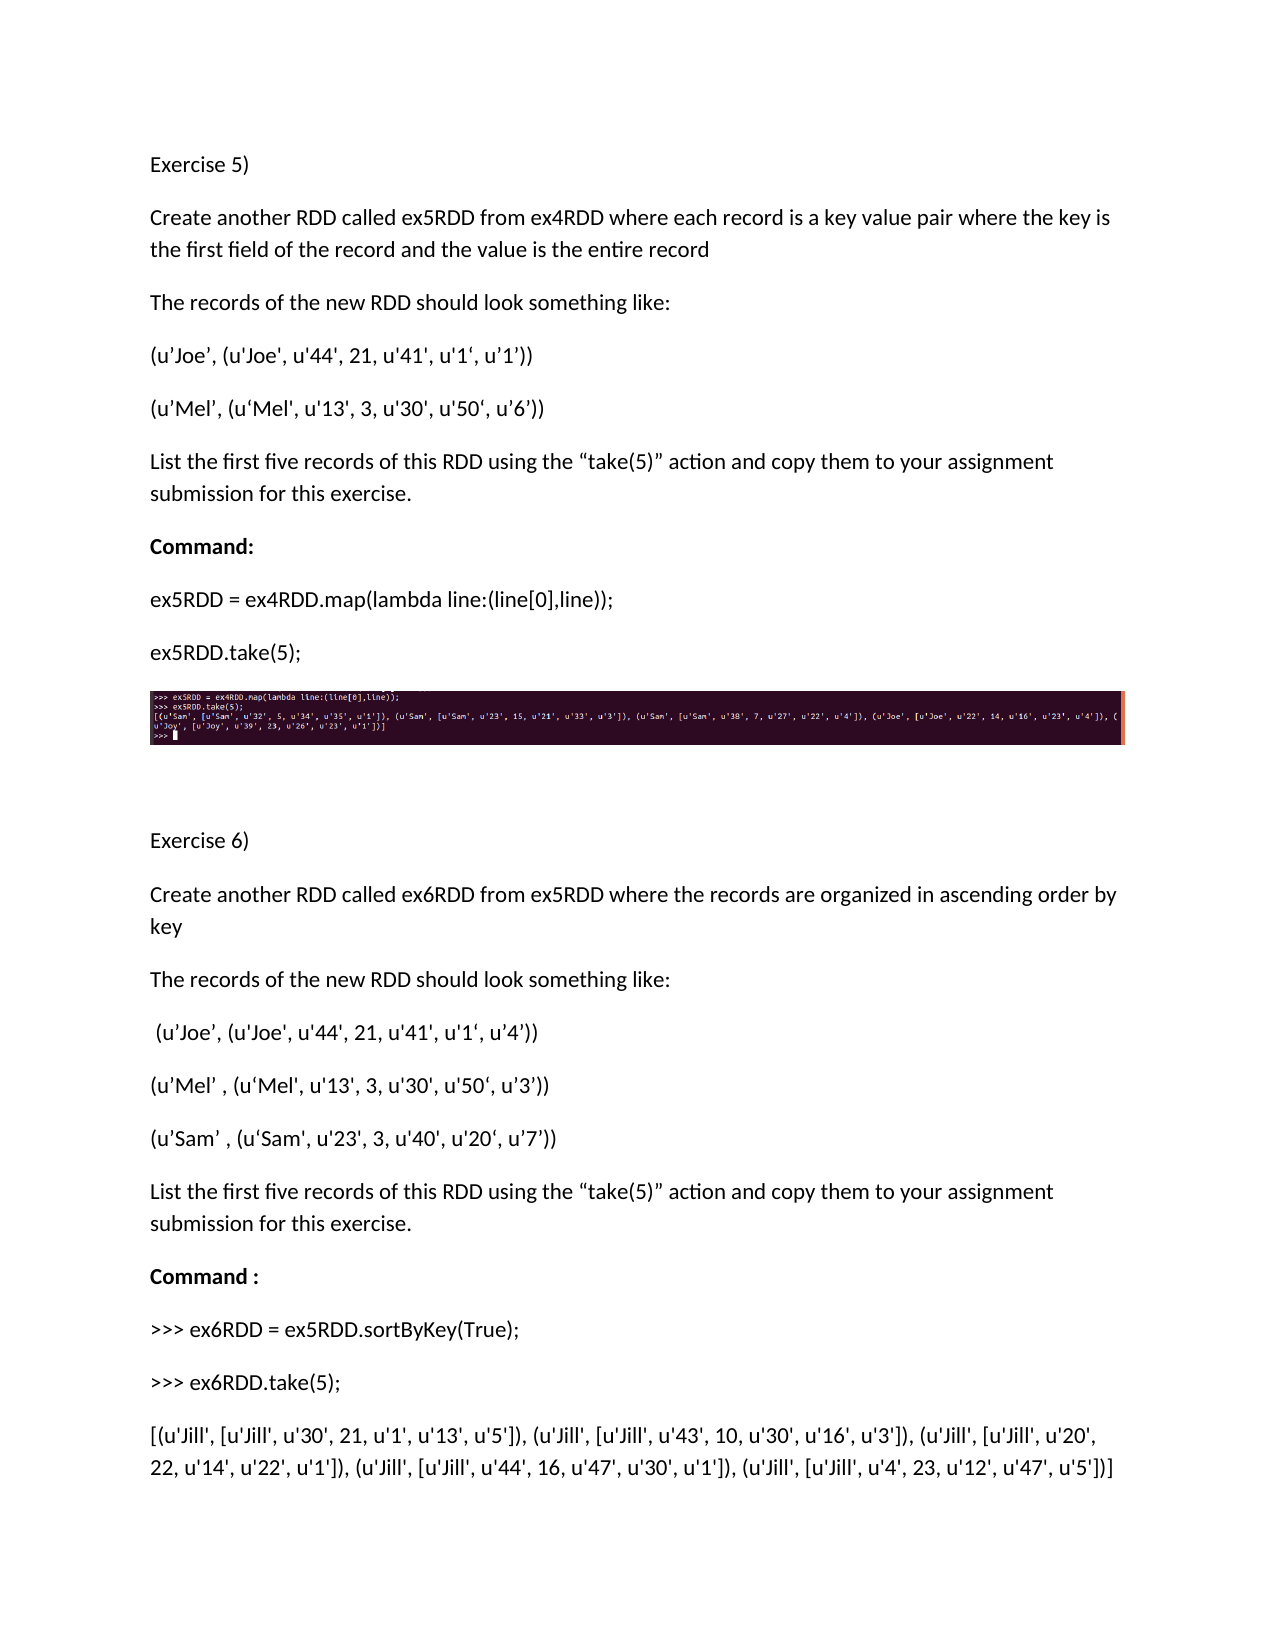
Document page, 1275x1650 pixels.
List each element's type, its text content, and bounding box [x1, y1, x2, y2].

text Exercise 6) [150, 827, 1125, 855]
text Exercise 5) [150, 150, 1125, 178]
text List the first five records of this RDD using the “take(5)” action and copy them to your assignment submission for this exercise. [150, 1177, 1125, 1237]
text Create another RDD called ex6RDD from ex5RDD where the records are organized in ascending order by key [150, 880, 1125, 940]
text The records of the new RDD should look something like: [150, 965, 1125, 993]
text (u’Joe’, (u'Joe', u'44', 21, u'41', u'1‘, u’1’)) [150, 341, 1125, 369]
text The records of the new RDD should look something like: [150, 288, 1125, 316]
text ex5RDD.take(5); [150, 638, 1125, 667]
text Create another RDD called ex5RDD from ex4RDD where each record is a key value pair where the key is the first field of the record and the value is the entire record [150, 203, 1125, 263]
picture [150, 691, 1125, 745]
text Command : [150, 1262, 1125, 1290]
text ex5RDD = ex4RDD.map(lambda line:(line[0],line)); [150, 586, 1125, 613]
text List the first five records of this RDD using the “take(5)” action and copy them to your assignment submission for this exercise. [150, 447, 1125, 507]
text (u’Joe’, (u'Joe', u'44', 21, u'41', u'1‘, u’4’)) [150, 1018, 1125, 1046]
text [(u'Jill', [u'Jill', u'30', 21, u'1', u'13', u'5']), (u'Jill', [u'Jill', u'43', 10, u'30', u'16', u'3']), (u'Jill', [u'Jill', u'20', 22, u'14', u'22', u'1']), (u'Jill', [u'Jill', u'44', 16, u'47', u'30', u'1']), (u'Jill', [u'Jill', u'4', 23, u'12', u'47', u'5'])] [150, 1421, 1125, 1481]
text (u’Sam’ , (u‘Sam', u'23', 3, u'40', u'20‘, u’7’)) [150, 1124, 1125, 1152]
text (u’Mel’ , (u‘Mel', u'13', 3, u'30', u'50‘, u’3’)) [150, 1071, 1125, 1099]
text (u’Mel’, (u‘Mel', u'13', 3, u'30', u'50‘, u’6’)) [150, 394, 1125, 422]
text >>> ex6RDD.take(5); [150, 1368, 1125, 1396]
text Command: [150, 532, 1125, 561]
text >>> ex6RDD = ex5RDD.sortByKey(True); [150, 1315, 1125, 1343]
